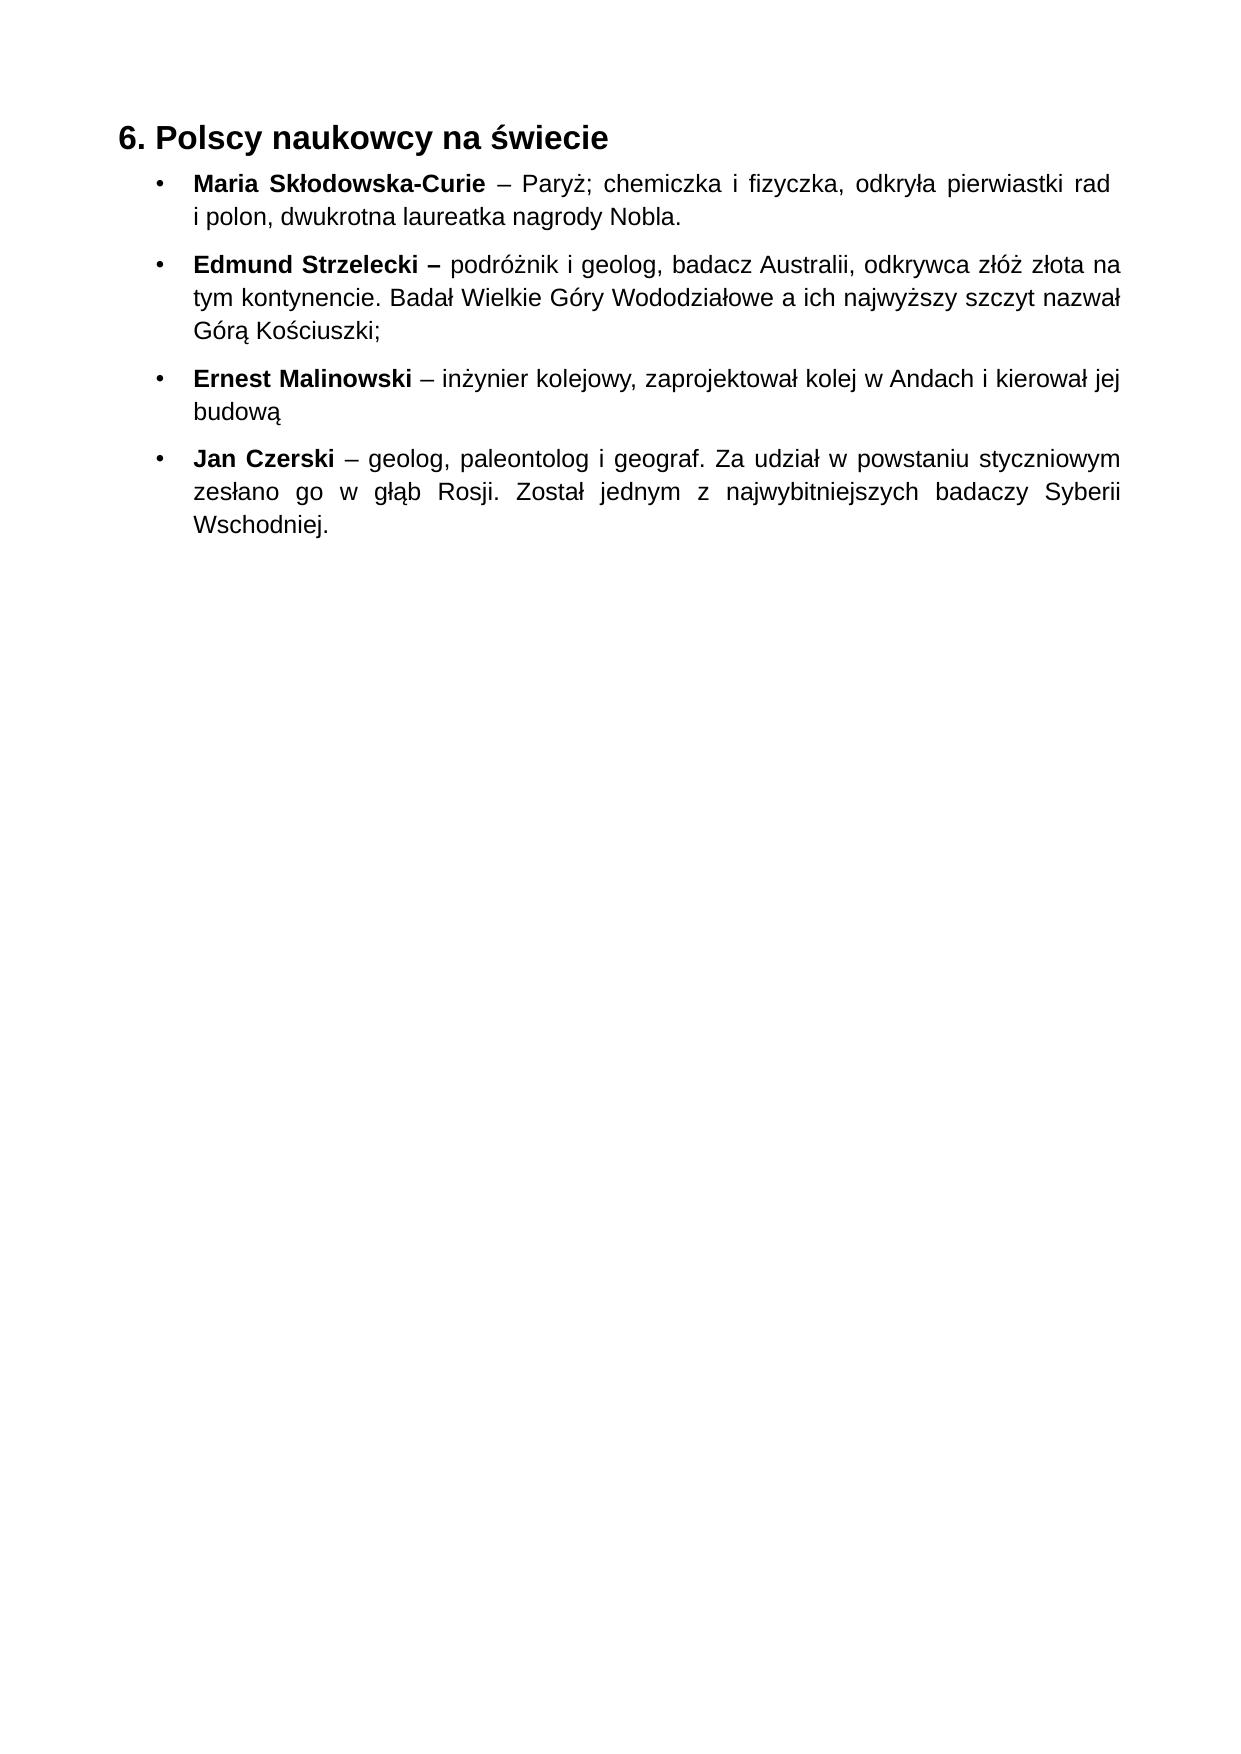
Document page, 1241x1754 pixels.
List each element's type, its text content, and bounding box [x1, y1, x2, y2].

list Ernest Malinowski – inżynier kolejowy, zaprojektował kolej w Andach i kierował jej budową [156, 363, 1122, 425]
list Edmund Strzelecki – podróżnik i geolog, badacz Australii, odkrywca złóż złota na tym kontynencie. Badał Wielkie Góry Wododziałowe a ich najwyższy szczyt nazwał Górą Kościuszki; [156, 250, 1122, 345]
list Jan Czerski – geolog, paleontolog i geograf. Za udział w powstaniu styczniowym zesłano go w głąb Rosji. Został jednym z najwybitniejszych badaczy Syberii Wschodniej. [156, 444, 1122, 539]
subtitle 6. Polscy naukowcy na świecie [118, 118, 1122, 157]
list Maria Skłodowska-Curie – Paryż; chemiczka i fizyczka, odkryła pierwiastki rad i polon, dwukrotna laureatka nagrody Nobla. [156, 169, 1122, 231]
